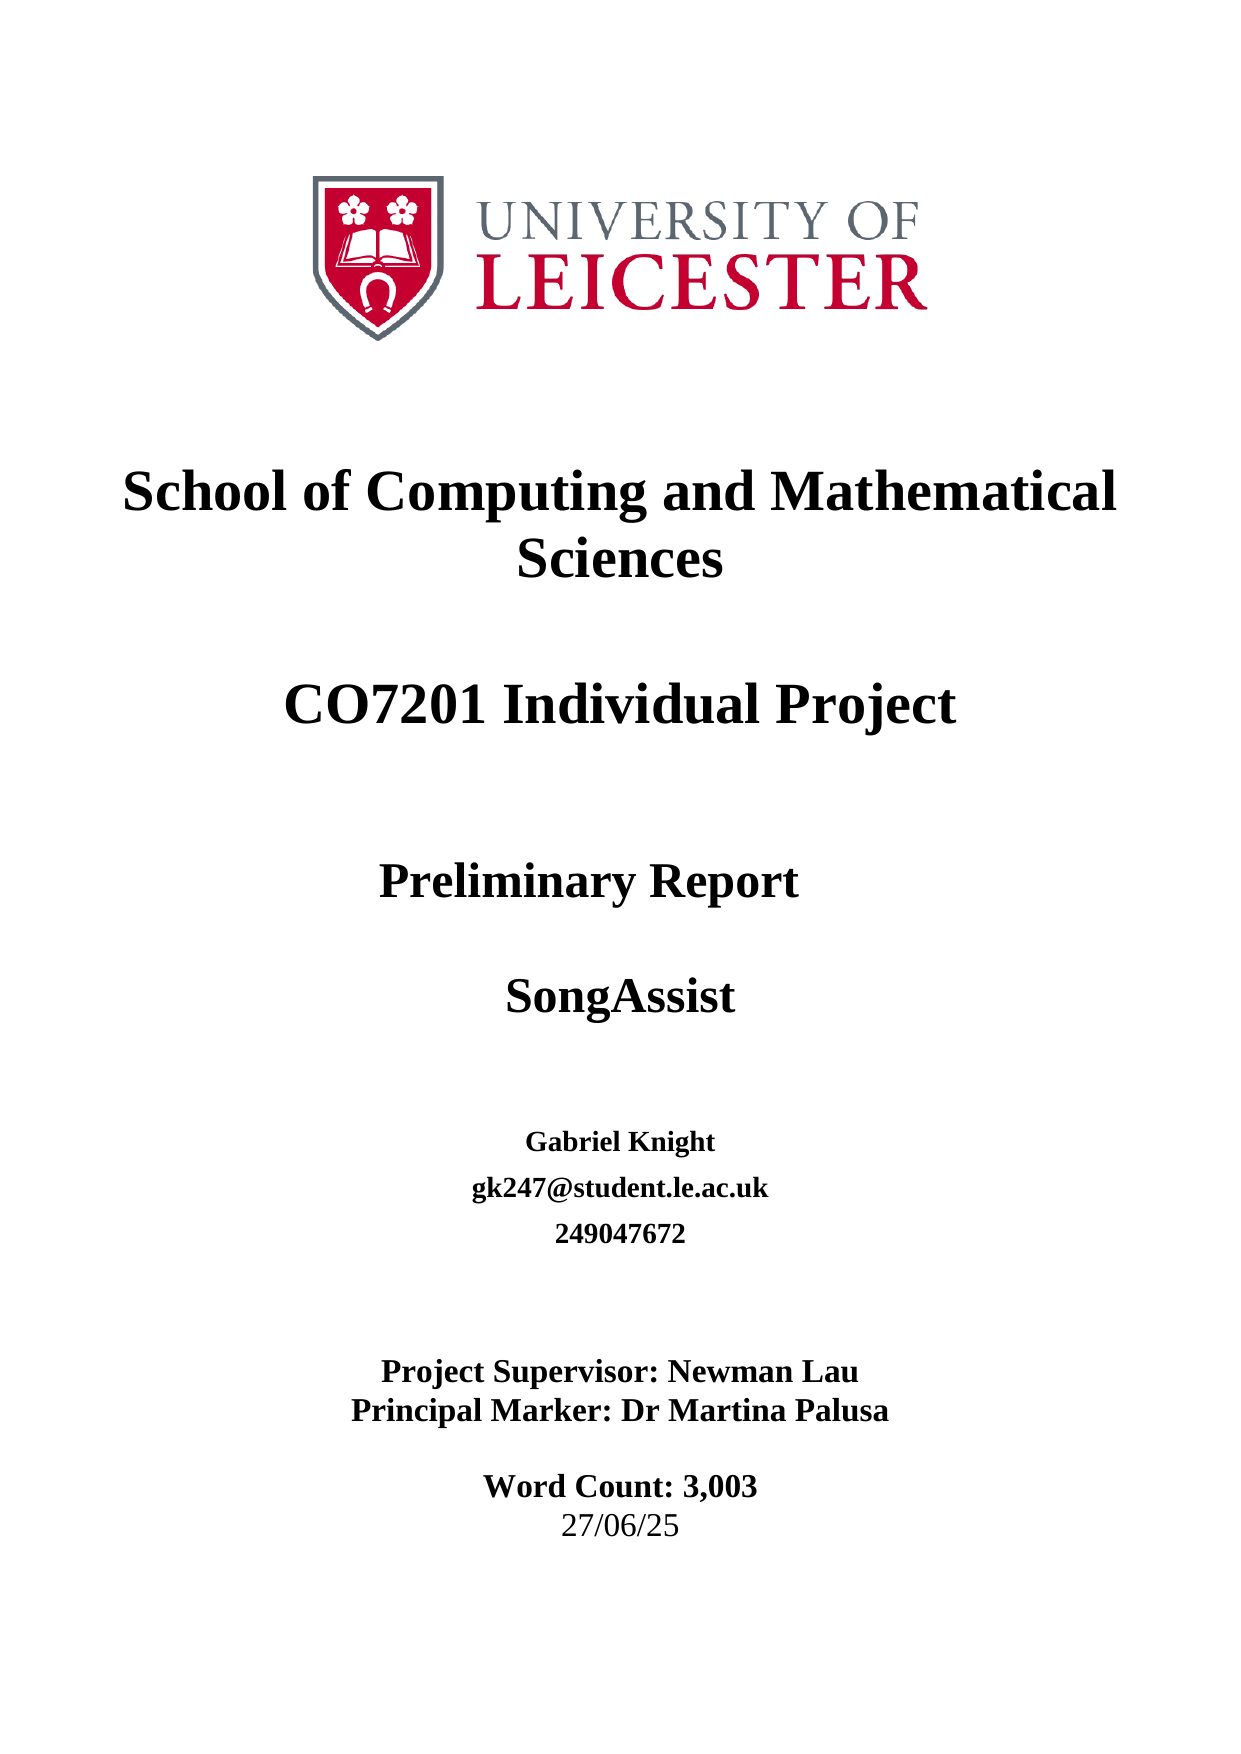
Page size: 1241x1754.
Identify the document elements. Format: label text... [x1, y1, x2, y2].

text CO7201 Individual Project [118, 669, 1122, 736]
text 27/06/25 [118, 1505, 1122, 1543]
picture [312, 175, 928, 341]
text 249047672 [118, 1216, 1122, 1250]
text Word Count: 3,003 [118, 1467, 1122, 1505]
text Gabriel Knight [118, 1124, 1122, 1158]
text Principal Marker: Dr Martina Palusa [118, 1390, 1122, 1428]
text gk247@student.le.ac.uk [118, 1170, 1122, 1204]
text School of Computing and Mathematical Sciences [118, 455, 1122, 589]
text SongAssist [118, 966, 1122, 1024]
text Preliminary Report [118, 851, 1122, 909]
text Project Supervisor: Newman Lau [118, 1352, 1122, 1390]
